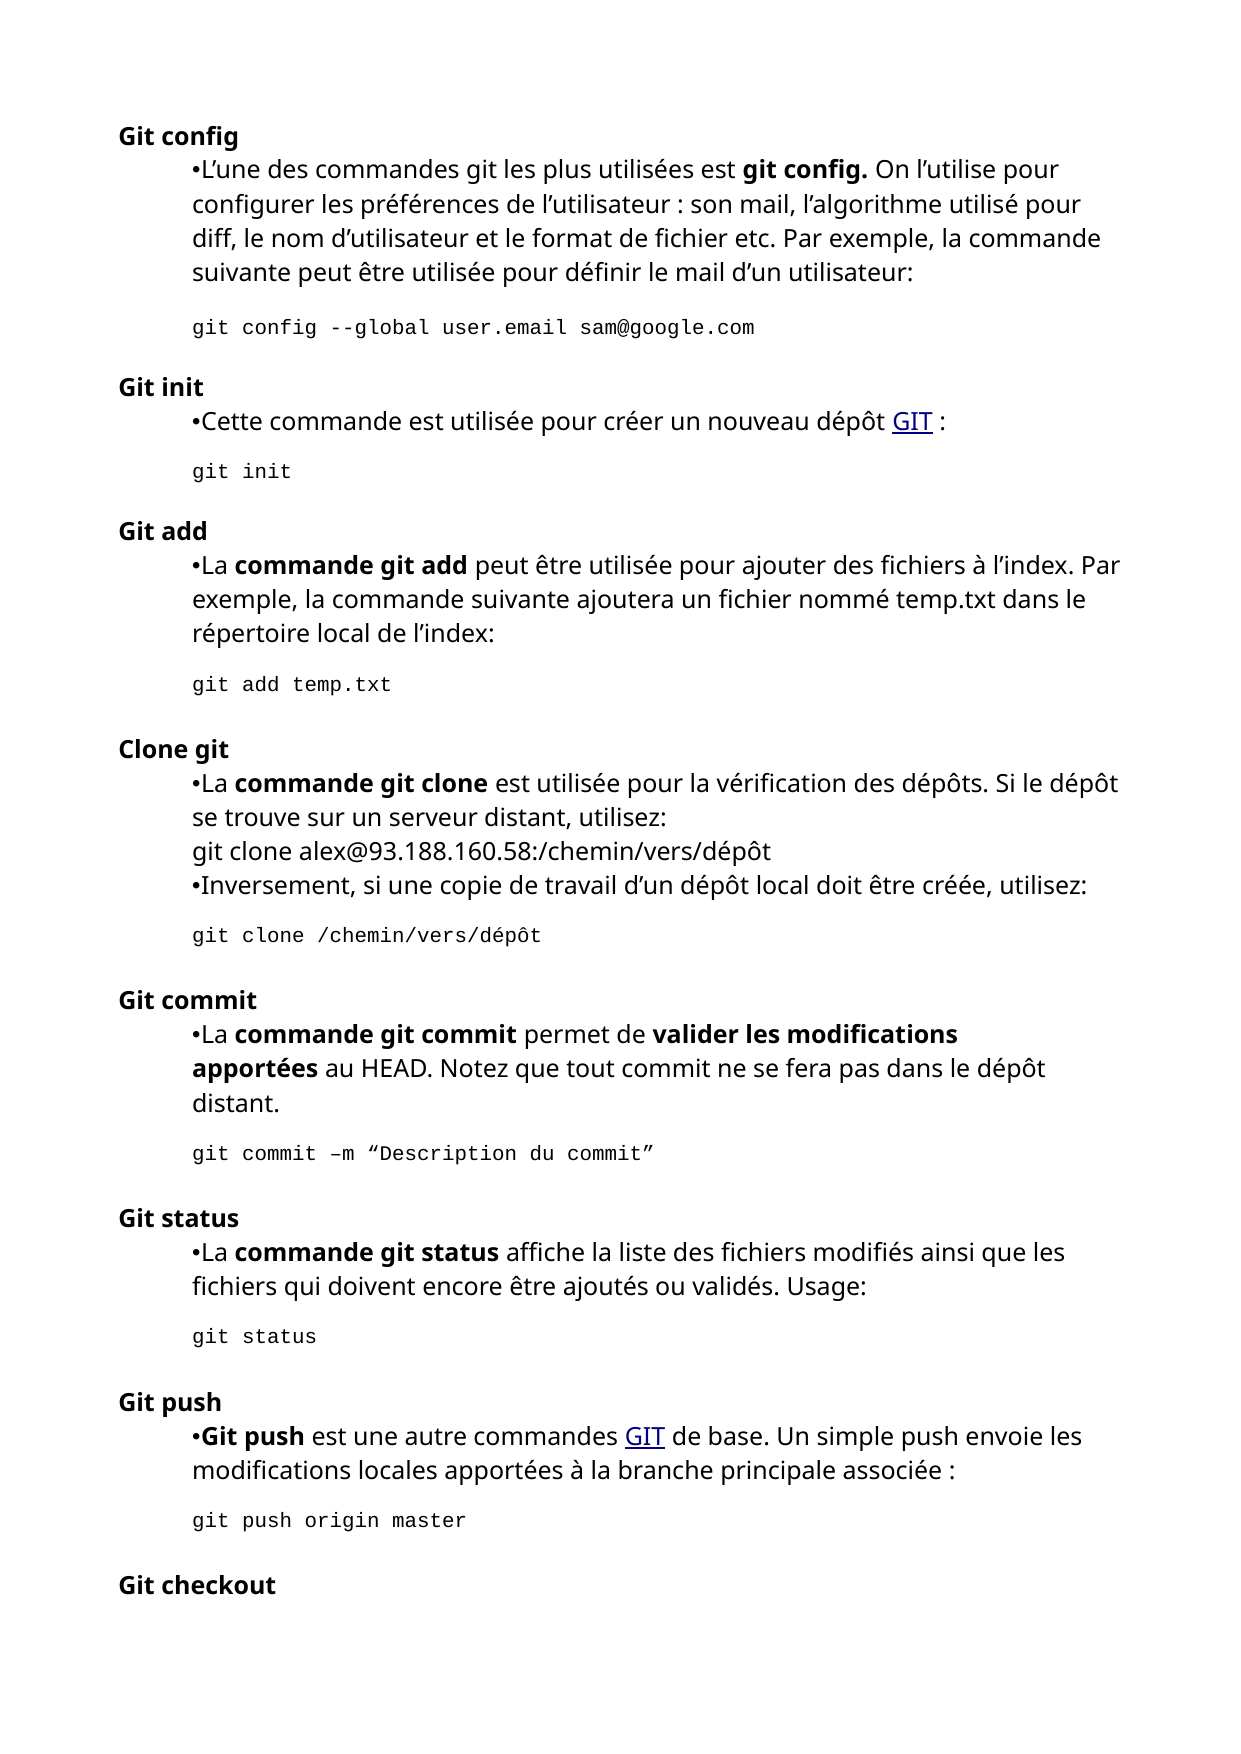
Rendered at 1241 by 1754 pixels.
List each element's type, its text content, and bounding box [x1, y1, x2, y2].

list git clone /chemin/vers/dépôt [118, 902, 1122, 949]
list Inversement, si une copie de travail d’un dépôt local doit être créée, utilisez: [118, 868, 1122, 902]
list git push origin master [118, 1486, 1122, 1534]
list git init [118, 438, 1122, 485]
list git config --global user.email sam@google.com [118, 317, 1122, 341]
text Git push [118, 1350, 1122, 1418]
list git commit –m “Description du commit” [118, 1119, 1122, 1167]
text Git add [118, 514, 1122, 548]
text Git status [118, 1167, 1122, 1235]
list L’une des commandes git les plus utilisées est git config. On l’utilise pour configurer les préférences de l’utilisateur : son mail, l’algorithme utilisé pour diff, le nom d’utilisateur et le format de fichier etc. Par exemple, la commande suivante peut être utilisée pour définir le mail d’un utilisateur: [118, 152, 1122, 317]
text Clone git [118, 697, 1122, 765]
list git add temp.txt [118, 650, 1122, 697]
list Cette commande est utilisée pour créer un nouveau dépôt GIT : [118, 404, 1122, 438]
list La commande git commit permet de valider les modifications apportées au HEAD. Notez que tout commit ne se fera pas dans le dépôt distant. [118, 1017, 1122, 1119]
text Git checkout [118, 1534, 1122, 1602]
list git status [118, 1303, 1122, 1350]
text Git commit [118, 949, 1122, 1017]
list La commande git status affiche la liste des fichiers modifiés ainsi que les fichiers qui doivent encore être ajoutés ou validés. Usage: [118, 1235, 1122, 1303]
list git clone alex@93.188.160.58:/chemin/vers/dépôt [118, 833, 1122, 868]
text Git init [118, 369, 1122, 404]
list La commande git add peut être utilisée pour ajouter des fichiers à l’index. Par exemple, la commande suivante ajoutera un fichier nommé temp.txt dans le répertoire local de l’index: [118, 548, 1122, 650]
list La commande git clone est utilisée pour la vérification des dépôts. Si le dépôt se trouve sur un serveur distant, utilisez: [118, 765, 1122, 833]
list Git push est une autre commandes GIT de base. Un simple push envoie les modifications locales apportées à la branche principale associée : [118, 1418, 1122, 1486]
text Git config [118, 118, 1122, 152]
